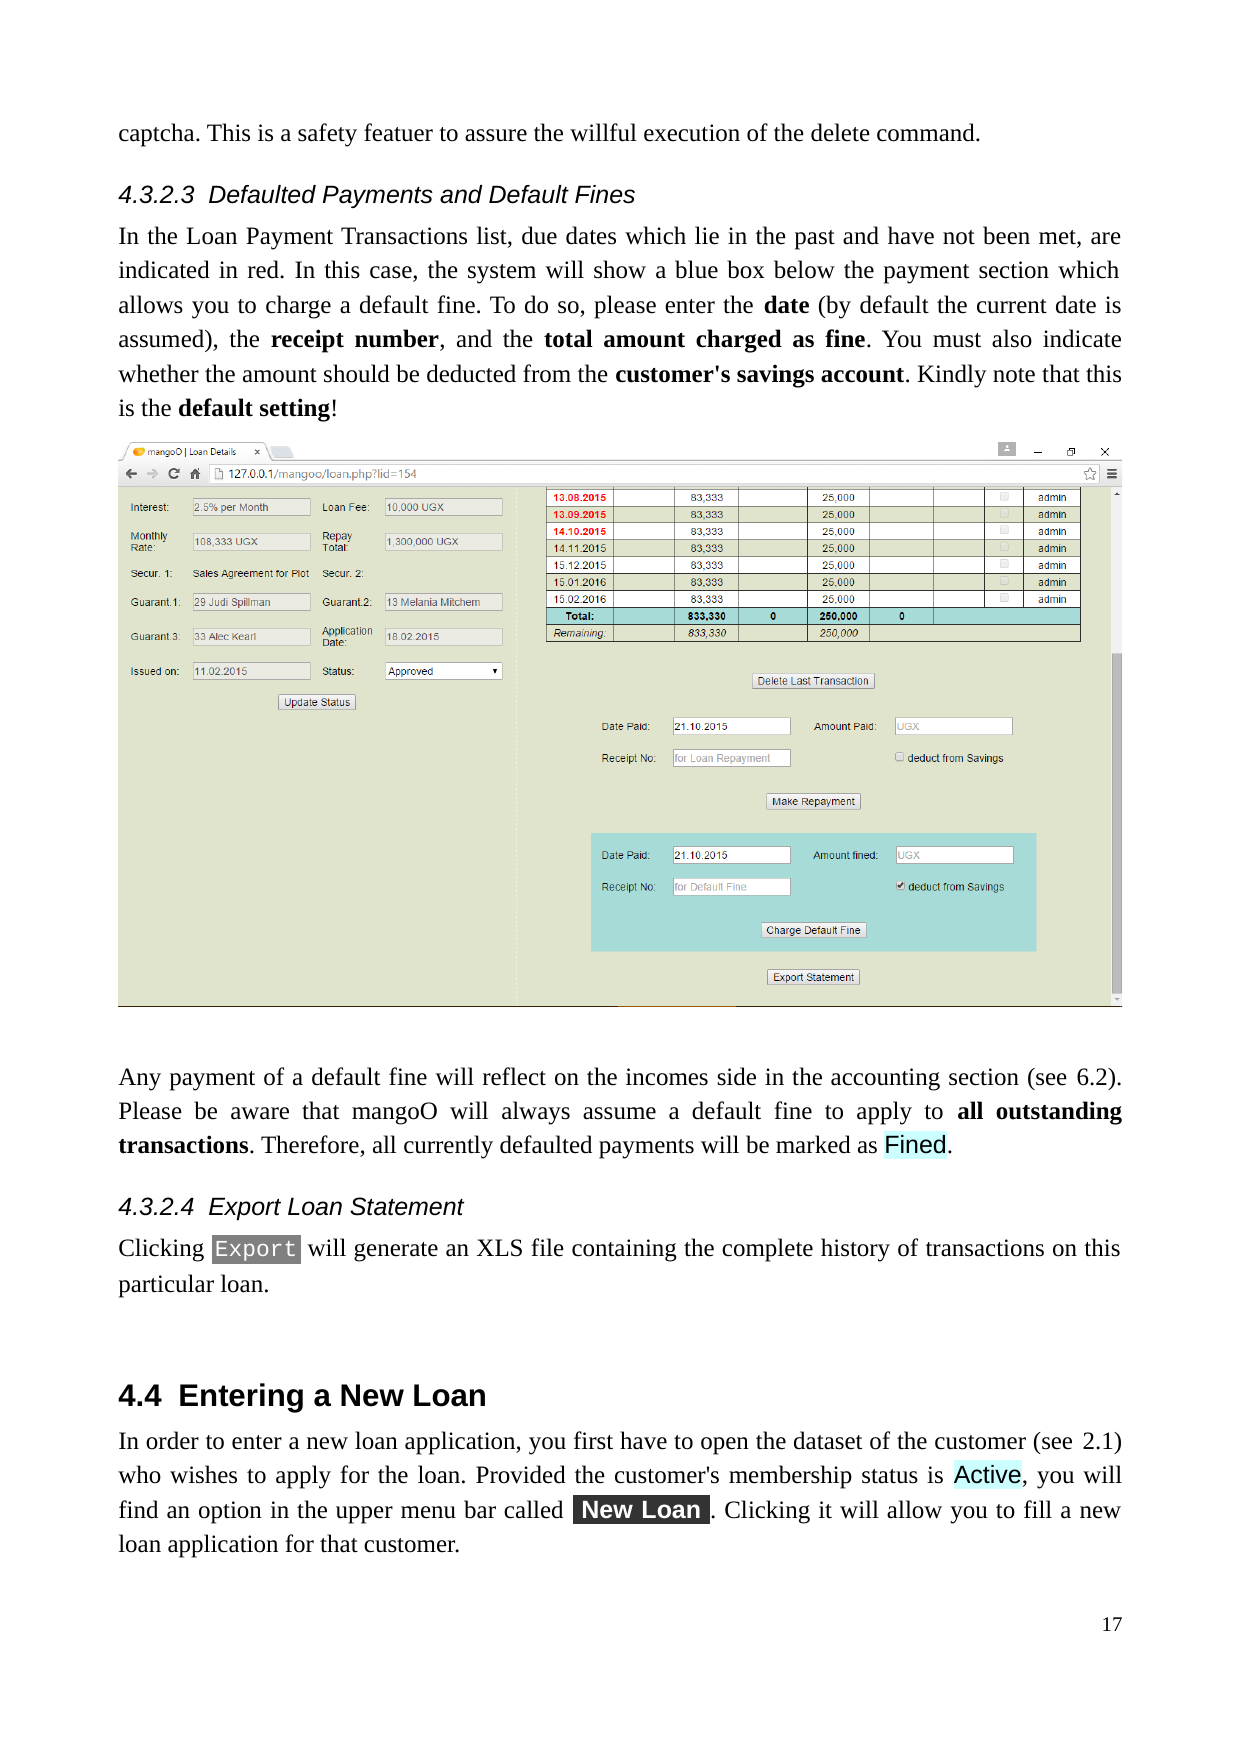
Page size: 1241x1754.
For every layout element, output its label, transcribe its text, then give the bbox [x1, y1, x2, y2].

picture [118, 442, 1123, 1007]
text Any payment of a default fine will reflect on the incomes side in the accounting section (see 6.2). Please be aware that mangoO will always assume a default fine to apply to all outstanding transactions. Therefore, all currently defaulted payments will be marked as Fined. [118, 1062, 1122, 1159]
text Clicking Export will generate an XLS file containing the complete history of transactions on this particular loan. [118, 1233, 1122, 1298]
text In the Loan Payment Transactions list, due dates which lie in the past and have not been met, are indicated in red. In this case, the system will show a blue box below the payment section which allows you to charge a default fine. To do so, please enter the date (by default the current date is assumed), the receipt number, and the total amount charged as fine. You must also indicate whether the amount should be deducted from the customer's savings account. Kindly note that this is the default setting! [118, 221, 1122, 422]
subtitle Defaulted Payments and Default Fines [118, 180, 1122, 208]
subtitle Export Loan Statement [118, 1192, 1122, 1221]
text In order to enter a new loan application, you first have to open the dataset of the customer (see 2.1) who wishes to apply for the loan. Provided the customer's membership status is Active, you will find an option in the upper menu bar called New Loan . Clicking it will allow you to fill a new loan application for that customer. [118, 1426, 1122, 1558]
subtitle Entering a New Loan [118, 1377, 1122, 1413]
text captcha. This is a safety featuer to assure the willful execution of the delete command. [118, 118, 1122, 147]
